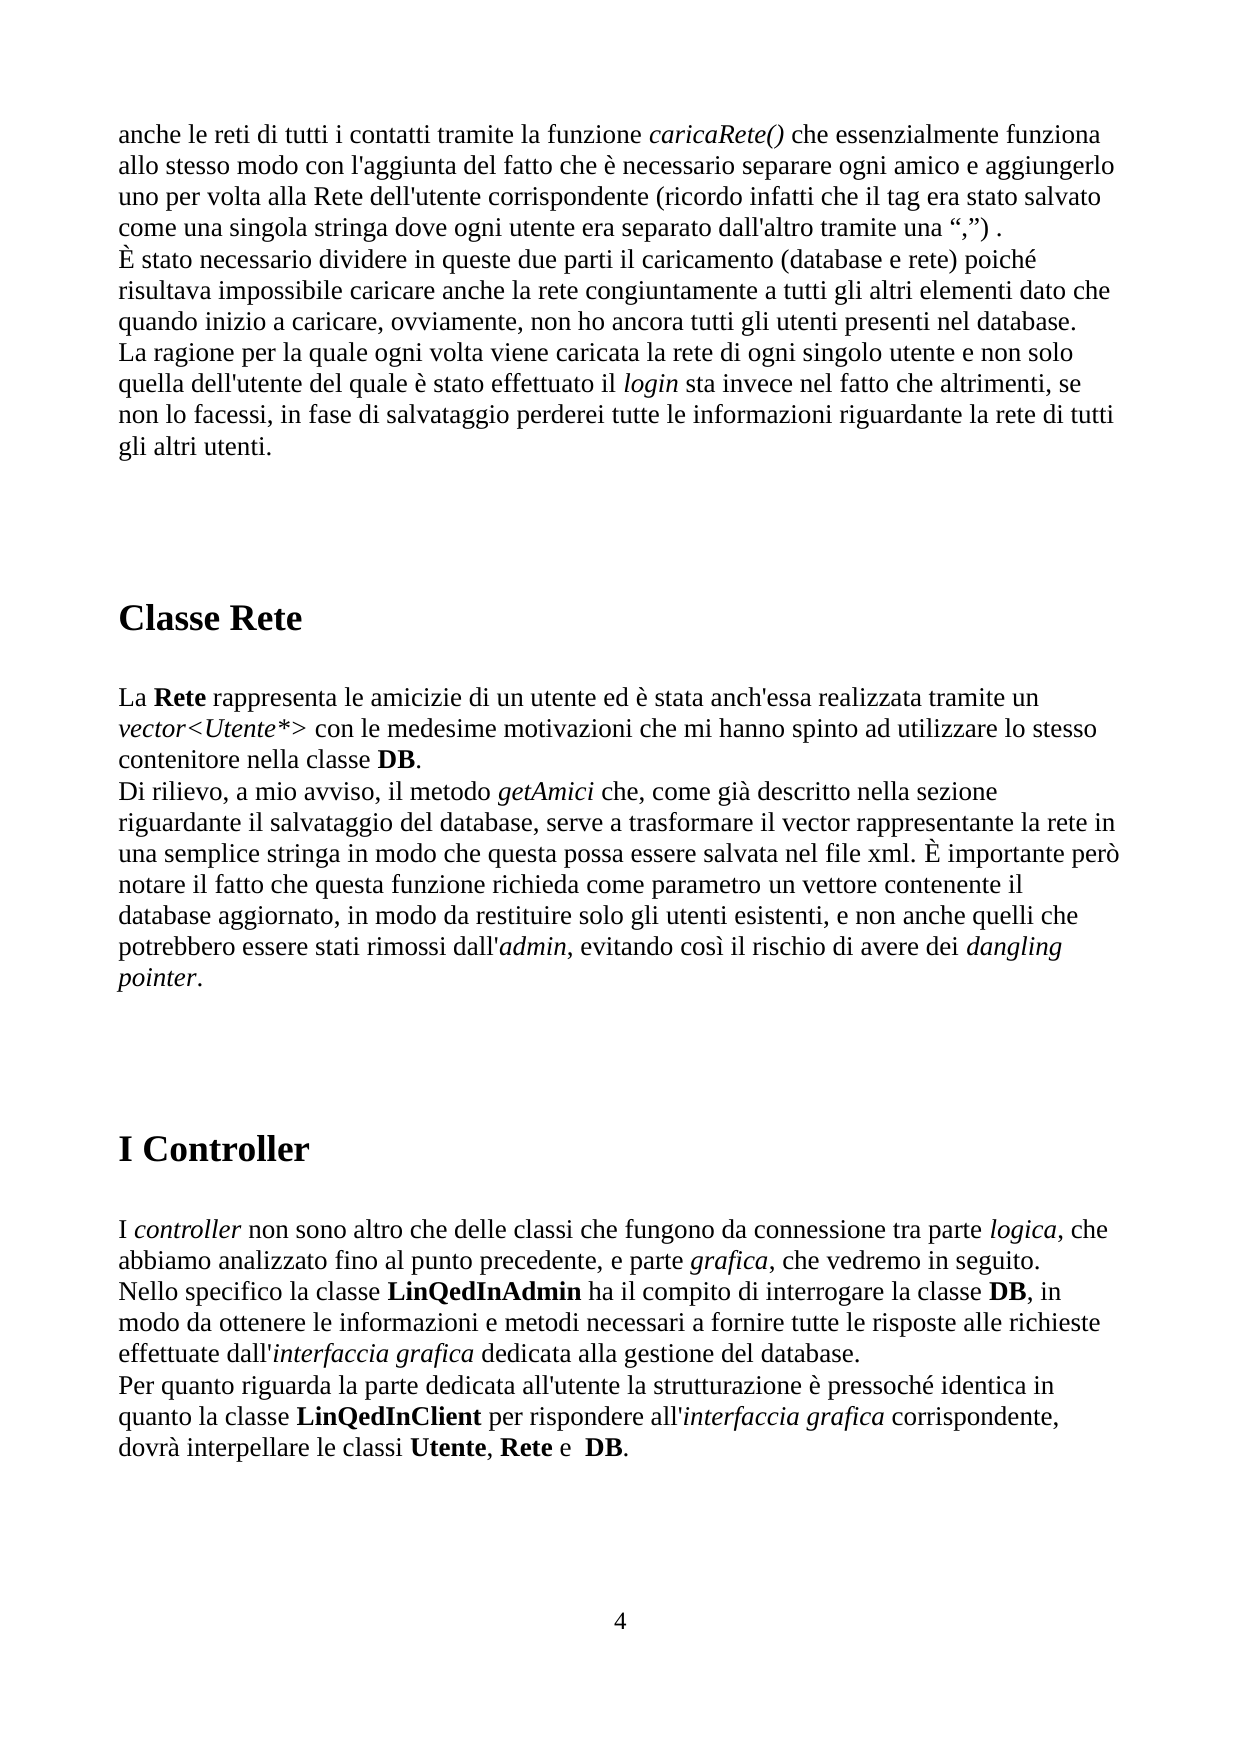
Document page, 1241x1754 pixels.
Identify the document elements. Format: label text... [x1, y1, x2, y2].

text Di rilievo, a mio avviso, il metodo getAmici che, come già descritto nella sezione riguardante il salvataggio del database, serve a trasformare il vector rappresentante la rete in una semplice stringa in modo che questa possa essere salvata nel file xml. È importante però notare il fatto che questa funzione richieda come parametro un vettore contenente il database aggiornato, in modo da restituire solo gli utenti esistenti, e non anche quelli che potrebbero essere stati rimossi dall'admin, evitando così il rischio di avere dei dangling pointer. [118, 774, 1122, 993]
text La ragione per la quale ogni volta viene caricata la rete di ogni singolo utente e non solo quella dell'utente del quale è stato effettuato il login sta invece nel fatto che altrimenti, se non lo facessi, in fase di salvataggio perderei tutte le informazioni riguardante la rete di tutti gli altri utenti. [118, 336, 1122, 461]
text Classe Rete [118, 595, 1122, 638]
text Nello specifico la classe LinQedInAdmin ha il compito di interrogare la classe DB, in modo da ottenere le informazioni e metodi necessari a fornire tutte le risposte alle richieste effettuate dall'interfaccia grafica dedicata alla gestione del database. [118, 1275, 1122, 1369]
text I controller non sono altro che delle classi che fungono da connessione tra parte logica, che abbiamo analizzato fino al punto precedente, e parte grafica, che vedremo in seguito. [118, 1213, 1122, 1275]
text I Controller [118, 1127, 1122, 1170]
text anche le reti di tutti i contatti tramite la funzione caricaRete() che essenzialmente funziona allo stesso modo con l'aggiunta del fatto che è necessario separare ogni amico e aggiungerlo uno per volta alla Rete dell'utente corrispondente (ricordo infatti che il tag era stato salvato come una singola stringa dove ogni utente era separato dall'altro tramite una “,”) . [118, 118, 1122, 243]
text Per quanto riguarda la parte dedicata all'utente la strutturazione è pressoché identica in quanto la classe LinQedInClient per rispondere all'interfaccia grafica corrispondente, dovrà interpellare le classi Utente, Rete e DB. [118, 1369, 1122, 1462]
text La Rete rappresenta le amicizie di un utente ed è stata anch'essa realizzata tramite un vector<Utente*> con le medesime motivazioni che mi hanno spinto ad utilizzare lo stesso contenitore nella classe DB. [118, 681, 1122, 774]
text È stato necessario dividere in queste due parti il caricamento (database e rete) poiché risultava impossibile caricare anche la rete congiuntamente a tutti gli altri elementi dato che quando inizio a caricare, ovviamente, non ho ancora tutti gli utenti presenti nel database. [118, 243, 1122, 336]
